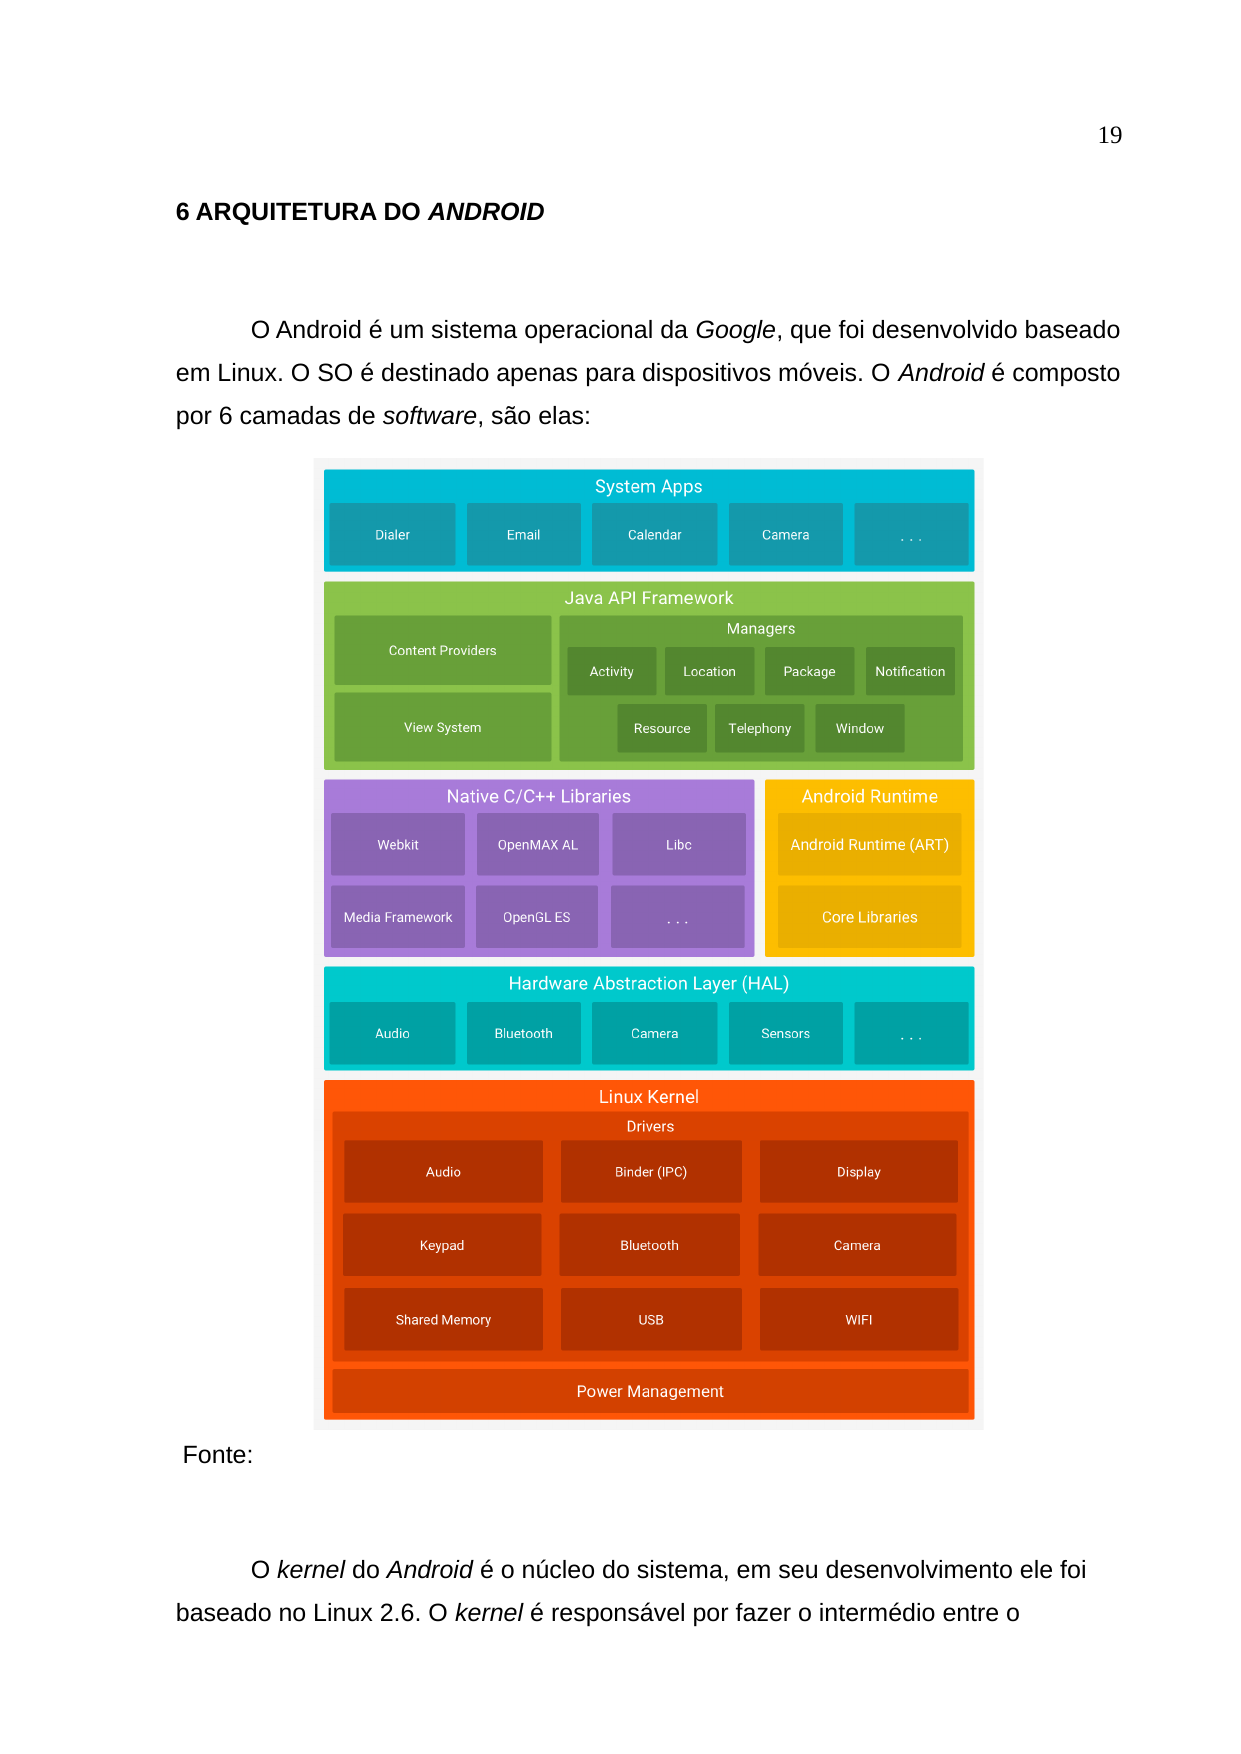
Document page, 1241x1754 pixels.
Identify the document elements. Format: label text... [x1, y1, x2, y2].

picture [313, 458, 984, 1430]
text O kernel do Android é o núcleo do sistema, em seu desenvolvimento ele foi baseado no Linux 2.6. O kernel é responsável por fazer o intermédio entre o [176, 1555, 1122, 1627]
text Fonte: [176, 1440, 1122, 1469]
text O Android é um sistema operacional da Google, que foi desenvolvido baseado em Linux. O SO é destinado apenas para dispositivos móveis. O Android é composto por 6 camadas de software, são elas: [176, 315, 1122, 430]
subtitle 6 ARQUITETURA DO ANDROID [176, 197, 1122, 226]
